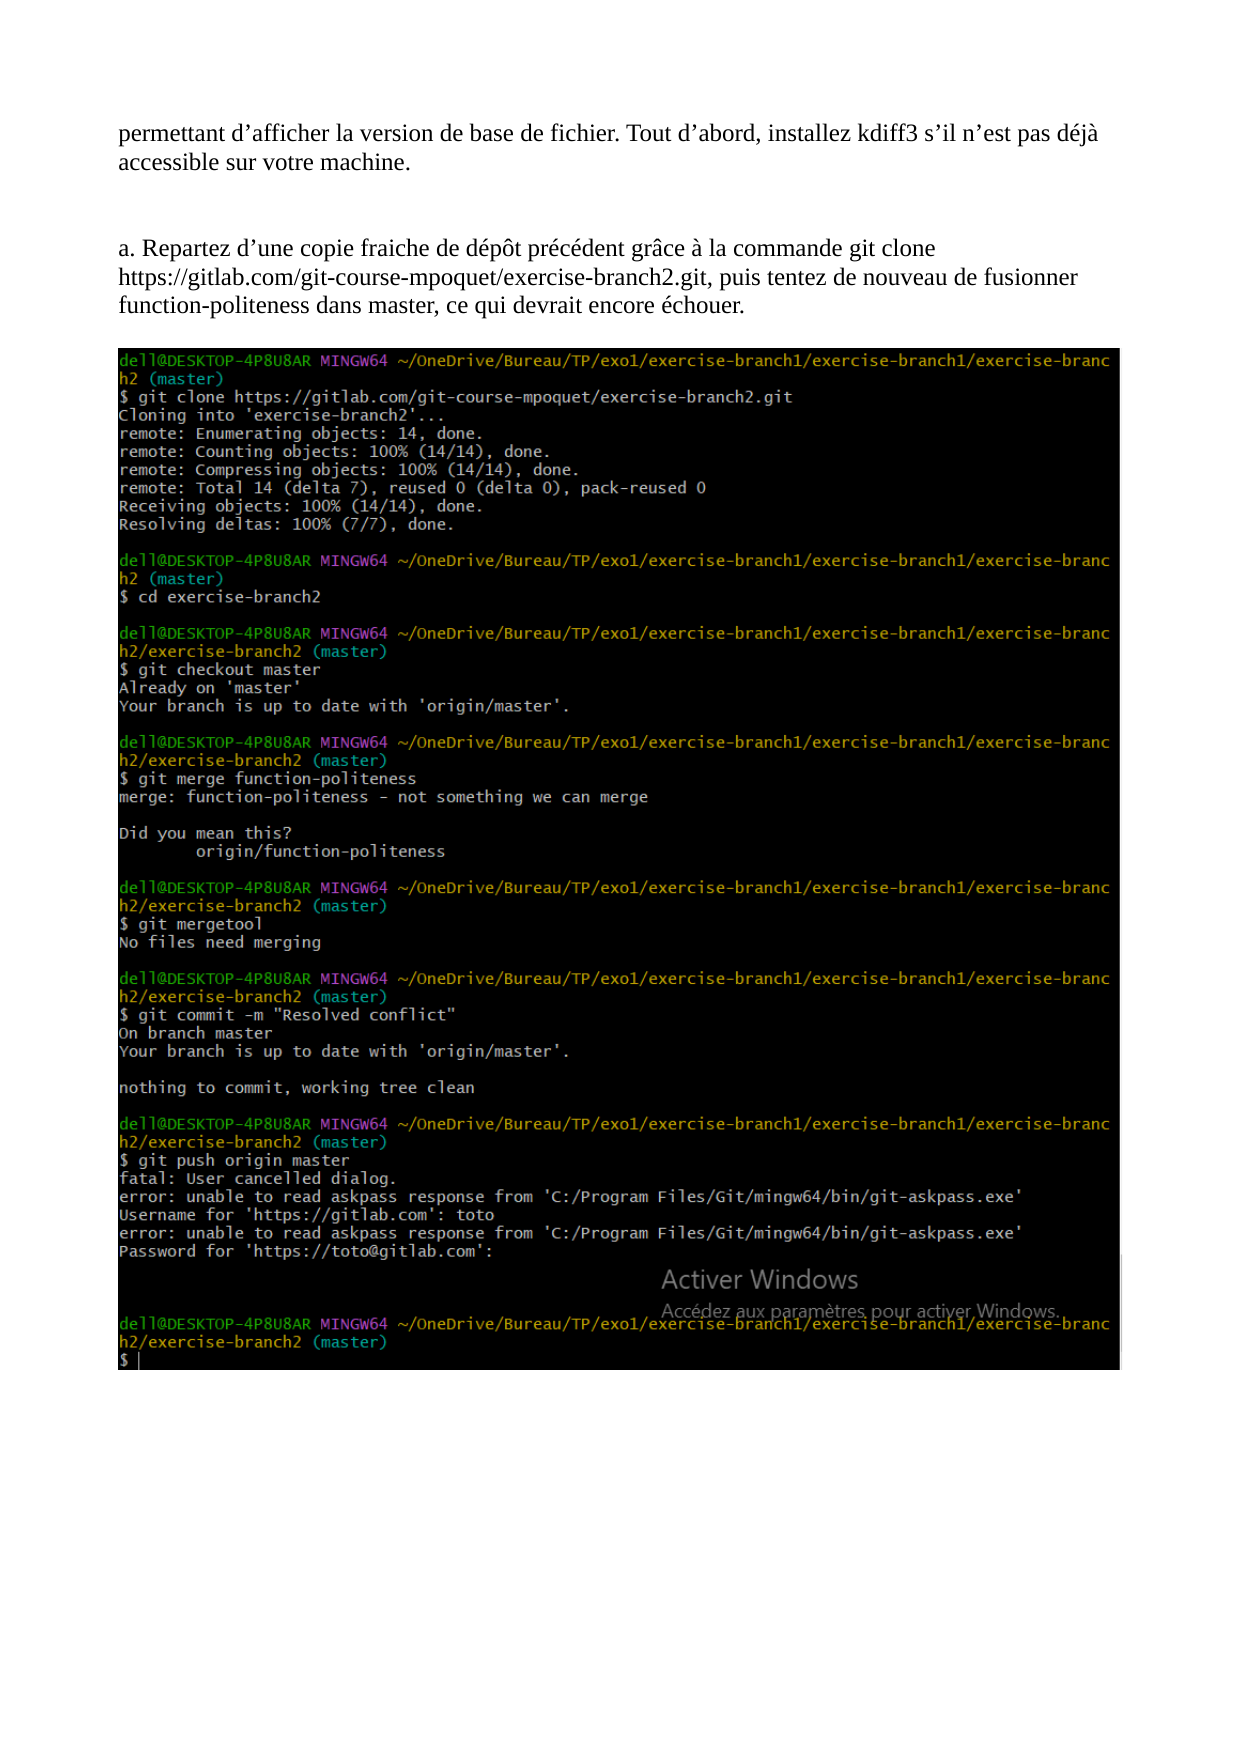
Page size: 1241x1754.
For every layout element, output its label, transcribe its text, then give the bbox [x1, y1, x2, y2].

text permettant d’afficher la version de base de fichier. Tout d’abord, installez kdiff3 s’il n’est pas déjà accessible sur votre machine. [118, 118, 1122, 176]
picture [118, 348, 1123, 1370]
text a. Repartez d’une copie fraiche de dépôt précédent grâce à la commande git clone https://gitlab.com/git-course-mpoquet/exercise-branch2.git, puis tentez de nouveau de fusionner function-politeness dans master, ce qui devrait encore échouer. [118, 233, 1122, 319]
